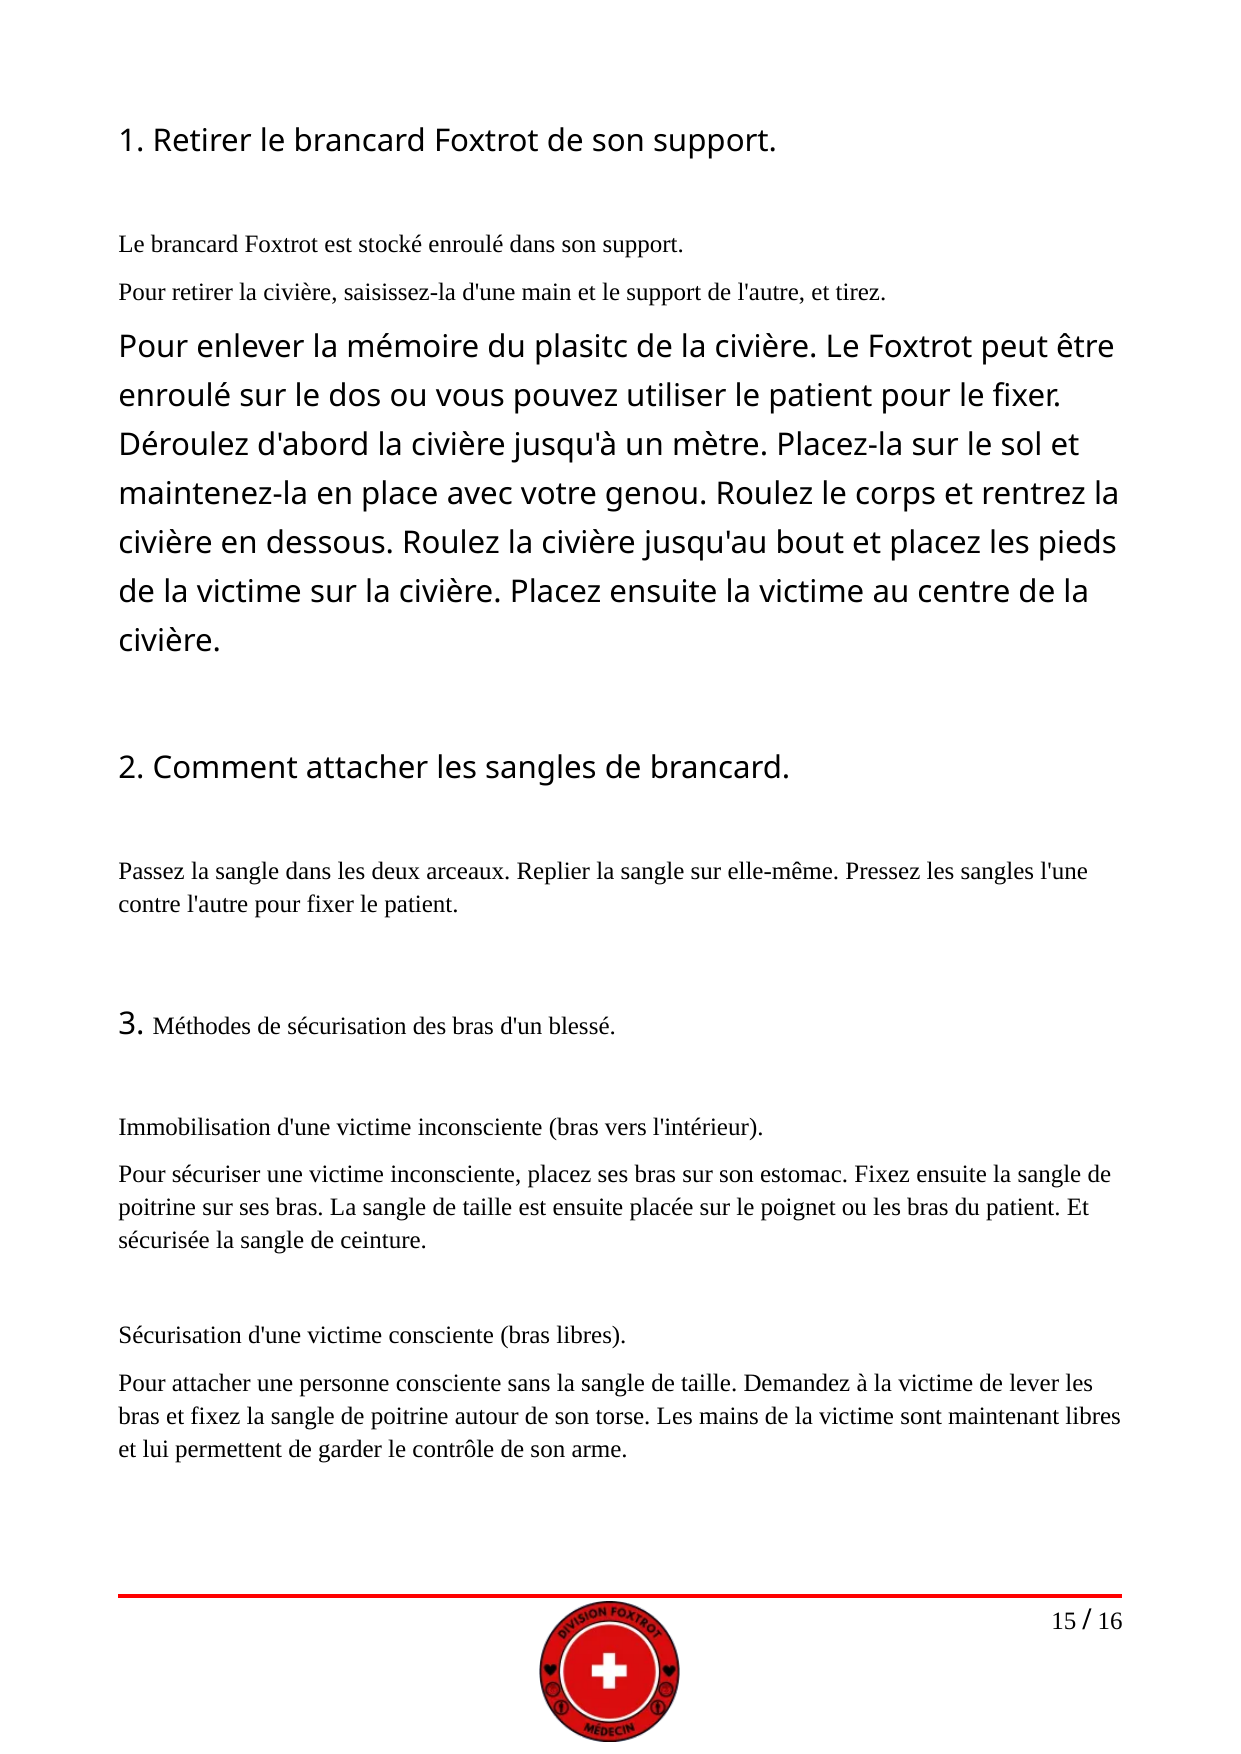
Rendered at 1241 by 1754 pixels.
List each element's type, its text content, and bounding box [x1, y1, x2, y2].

text Passez la sangle dans les deux arceaux. Replier la sangle sur elle-même. Pressez les sangles l'une contre l'autre pour fixer le patient. [118, 856, 1122, 918]
text Immobilisation d'une victime inconsciente (bras vers l'intérieur). [118, 1112, 1122, 1141]
text Pour retirer la civière, saisissez-la d'une main et le support de l'autre, et tirez. [118, 277, 1122, 306]
text Pour enlever la mémoire du plasitc de la civière. Le Foxtrot peut être enroulé sur le dos ou vous pouvez utiliser le patient pour le fixer. Déroulez d'abord la civière jusqu'à un mètre. Placez-la sur le sol et maintenez-la en place avec votre genou. Roulez le corps et rentrez la civière en dessous. Roulez la civière jusqu'au bout et placez les pieds de la victime sur la civière. Placez ensuite la victime au centre de la civière. [118, 324, 1122, 661]
text 3. Méthodes de sécurisation des bras d'un blessé. [118, 1001, 1122, 1043]
text 2. Comment attacher les sangles de brancard. [118, 745, 1122, 788]
text Le brancard Foxtrot est stocké enroulé dans son support. [118, 229, 1122, 258]
text Pour attacher une personne consciente sans la sangle de taille. Demandez à la victime de lever les bras et fixez la sangle de poitrine autour de son torse. Les mains de la victime sont maintenant libres et lui permettent de garder le contrôle de son arme. [118, 1368, 1122, 1463]
text Pour sécuriser une victime inconsciente, placez ses bras sur son estomac. Fixez ensuite la sangle de poitrine sur ses bras. La sangle de taille est ensuite placée sur le poignet ou les bras du patient. Et sécurisée la sangle de ceinture. [118, 1159, 1122, 1254]
picture [539, 1601, 680, 1742]
text 1. Retirer le brancard Foxtrot de son support. [118, 118, 1122, 161]
text Sécurisation d'une victime consciente (bras libres). [118, 1321, 1122, 1349]
